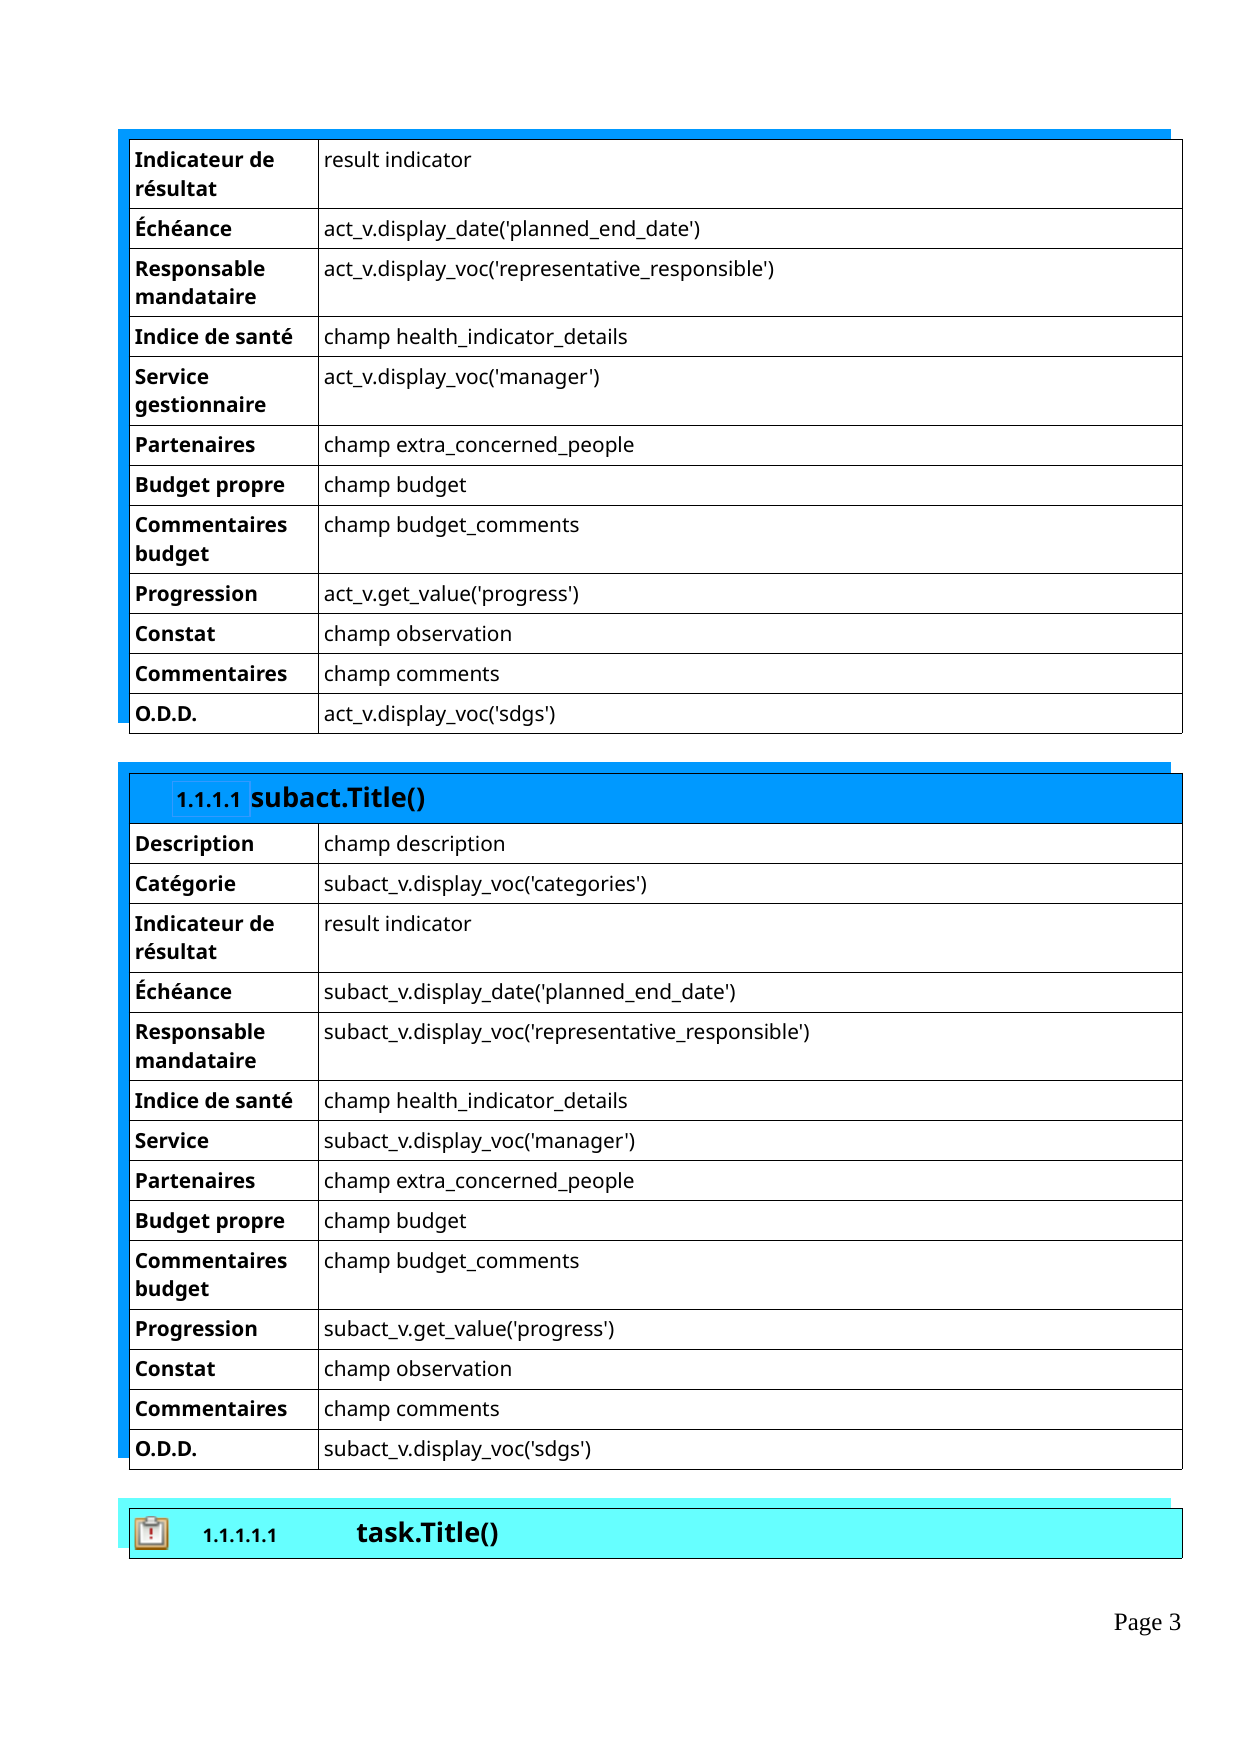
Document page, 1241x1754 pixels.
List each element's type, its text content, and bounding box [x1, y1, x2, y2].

table_cell Commentaires [130, 1390, 318, 1428]
table_cell champ budget_comments [319, 1241, 1182, 1308]
table_cell Indice de santé [130, 317, 318, 356]
table_cell result indicator [319, 904, 1182, 972]
table_cell champ observation [319, 1350, 1182, 1388]
table_cell Commentaires budget [130, 506, 318, 573]
table_cell champ budget [319, 466, 1182, 505]
table_cell act_v.display_date('planned_end_date') [319, 209, 1182, 248]
table_cell Commentaires budget [130, 1241, 318, 1308]
table_header task.Title() [130, 1509, 1182, 1558]
table_cell Échéance [130, 973, 318, 1012]
table_cell Constat [130, 1350, 318, 1388]
table_cell Budget propre [130, 466, 318, 505]
table_cell Responsable mandataire [130, 1013, 318, 1080]
table_cell Indicateur de résultat [130, 904, 318, 972]
table_cell champ budget [319, 1201, 1182, 1240]
table_cell subact_v.display_voc('manager') [319, 1121, 1182, 1160]
table_cell result indicator [319, 140, 1182, 208]
table_cell subact_v.display_voc('categories') [319, 864, 1182, 903]
table_cell act_v.display_voc('representative_responsible') [319, 249, 1182, 316]
table_cell Partenaires [130, 426, 318, 465]
table_cell champ health_indicator_details [319, 317, 1182, 356]
table_cell Progression [130, 1310, 318, 1348]
table_cell Budget propre [130, 1201, 318, 1240]
table_cell Échéance [130, 209, 318, 248]
table_header subact.Title() [130, 774, 1182, 823]
table_cell Partenaires [130, 1161, 318, 1200]
table_cell champ extra_concerned_people [319, 1161, 1182, 1200]
table_cell Service gestionnaire [130, 357, 318, 425]
table_cell Description [130, 824, 318, 863]
table_cell Responsable mandataire [130, 249, 318, 316]
table_cell Service [130, 1121, 318, 1160]
table_cell champ comments [319, 1390, 1182, 1428]
table_cell champ extra_concerned_people [319, 426, 1182, 465]
picture [134, 1516, 172, 1550]
table_cell Commentaires [130, 654, 318, 693]
table_cell champ budget_comments [319, 506, 1182, 573]
table_cell O.D.D. [130, 694, 318, 733]
table_cell subact_v.display_date('planned_end_date') [319, 973, 1182, 1012]
table_cell champ health_indicator_details [319, 1081, 1182, 1120]
table_cell subact_v.get_value('progress') [319, 1310, 1182, 1348]
table_cell champ description [319, 824, 1182, 863]
table_cell Progression [130, 574, 318, 613]
table_cell champ observation [319, 614, 1182, 653]
table_cell subact_v.display_voc('sdgs') [319, 1430, 1182, 1468]
table_cell act_v.display_voc('sdgs') [319, 694, 1182, 733]
table_cell Indicateur de résultat [130, 140, 318, 208]
table_cell Catégorie [130, 864, 318, 903]
table_cell Constat [130, 614, 318, 653]
table_cell Indice de santé [130, 1081, 318, 1120]
table_cell act_v.display_voc('manager') [319, 357, 1182, 425]
table_cell champ comments [319, 654, 1182, 693]
table_cell O.D.D. [130, 1430, 318, 1468]
table_cell act_v.get_value('progress') [319, 574, 1182, 613]
table_cell subact_v.display_voc('representative_responsible') [319, 1013, 1182, 1080]
